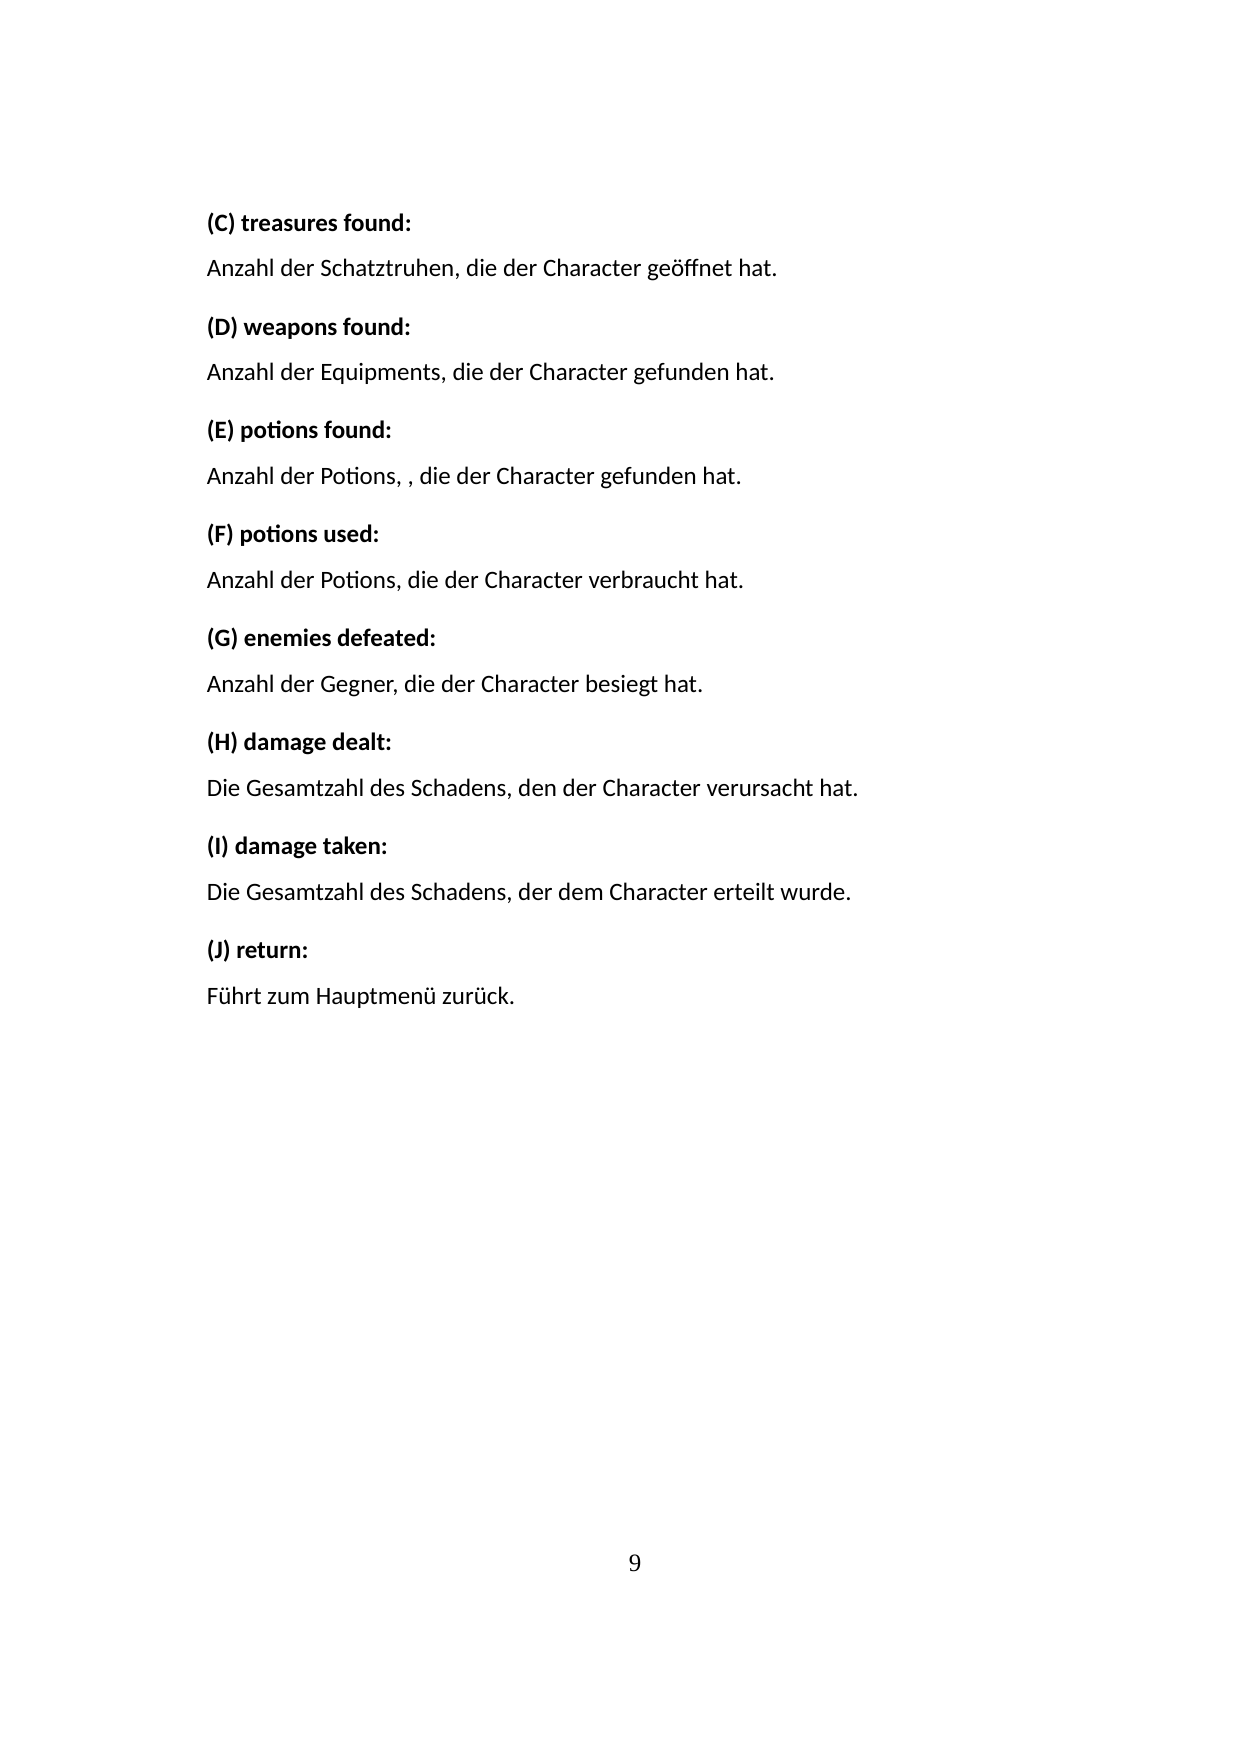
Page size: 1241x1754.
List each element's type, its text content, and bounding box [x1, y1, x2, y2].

text (I) damage taken: Die Gesamtzahl des Schadens, der dem Character erteilt wurde. [207, 830, 1063, 907]
text (D) weapons found: Anzahl der Equipments, die der Character gefunden hat. [207, 311, 1063, 387]
text (H) damage dealt: Die Gesamtzahl des Schadens, den der Character verursacht hat. [207, 726, 1063, 803]
text (C) treasures found: Anzahl der Schatztruhen, die der Character geöffnet hat. [207, 207, 1063, 283]
text (J) return: Führt zum Hauptmenü zurück. [207, 934, 1063, 1011]
text (G) enemies defeated: Anzahl der Gegner, die der Character besiegt hat. [207, 622, 1063, 699]
text (F) potions used: Anzahl der Potions, die der Character verbraucht hat. [207, 518, 1063, 595]
text (E) potions found: Anzahl der Potions, , die der Character gefunden hat. [207, 414, 1063, 491]
